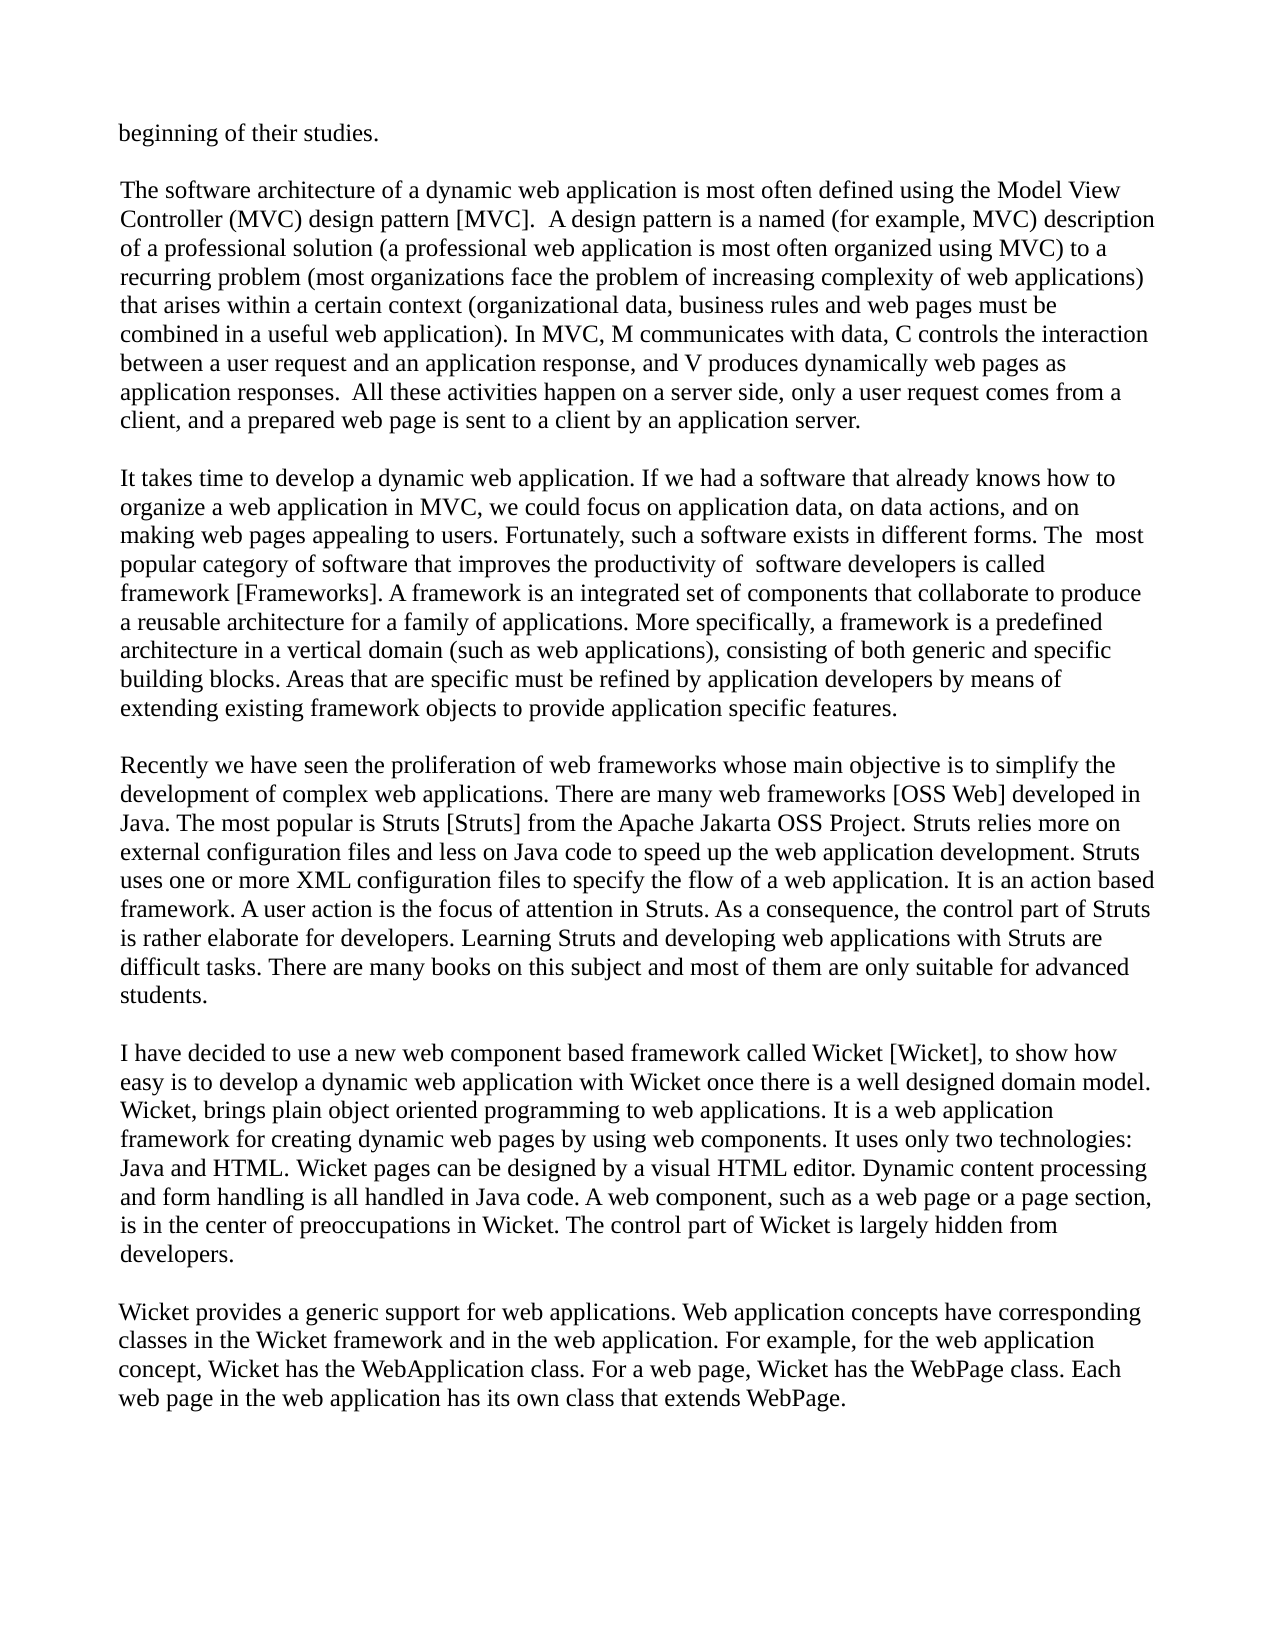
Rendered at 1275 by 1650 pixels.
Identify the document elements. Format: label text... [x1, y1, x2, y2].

text It takes time to develop a dynamic web application. If we had a software that already knows how to organize a web application in MVC, we could focus on application data, on data actions, and on making web pages appealing to users. Fortunately, such a software exists in different forms. The most popular category of software that improves the productivity of software developers is called framework [Frameworks]. A framework is an integrated set of components that collaborate to produce a reusable architecture for a family of applications. More specifically, a framework is a predefined architecture in a vertical domain (such as web applications), consisting of both generic and specific building blocks. Areas that are specific must be refined by application developers by means of extending existing framework objects to provide application specific features. [120, 463, 1157, 722]
text beginning of their studies. [118, 118, 1157, 147]
text Wicket provides a generic support for web applications. Web application concepts have corresponding classes in the Wicket framework and in the web application. For example, for the web application concept, Wicket has the WebApplication class. For a web page, Wicket has the WebPage class. Each web page in the web application has its own class that extends WebPage. [118, 1297, 1157, 1412]
text The software architecture of a dynamic web application is most often defined using the Model View Controller (MVC) design pattern [MVC]. A design pattern is a named (for example, MVC) description of a professional solution (a professional web application is most often organized using MVC) to a recurring problem (most organizations face the problem of increasing complexity of web applications) that arises within a certain context (organizational data, business rules and web pages must be combined in a useful web application). In MVC, M communicates with data, C controls the interaction between a user request and an application response, and V produces dynamically web pages as application responses. All these activities happen on a server side, only a user request comes from a client, and a prepared web page is sent to a client by an application server. [120, 176, 1157, 434]
text Recently we have seen the proliferation of web frameworks whose main objective is to simplify the development of complex web applications. There are many web frameworks [OSS Web] developed in Java. The most popular is Struts [Struts] from the Apache Jakarta OSS Project. Struts relies more on external configuration files and less on Java code to speed up the web application development. Struts uses one or more XML configuration files to specify the flow of a web application. It is an action based framework. A user action is the focus of attention in Struts. As a consequence, the control part of Struts is rather elaborate for developers. Learning Struts and developing web applications with Struts are difficult tasks. There are many books on this subject and most of them are only suitable for advanced students. [120, 751, 1157, 1009]
text I have decided to use a new web component based framework called Wicket [Wicket], to show how easy is to develop a dynamic web application with Wicket once there is a well designed domain model. Wicket, brings plain object oriented programming to web applications. It is a web application framework for creating dynamic web pages by using web components. It uses only two technologies: Java and HTML. Wicket pages can be designed by a visual HTML editor. Dynamic content processing and form handling is all handled in Java code. A web component, such as a web page or a page section, is in the center of preoccupations in Wicket. The control part of Wicket is largely hidden from developers. [120, 1038, 1157, 1268]
